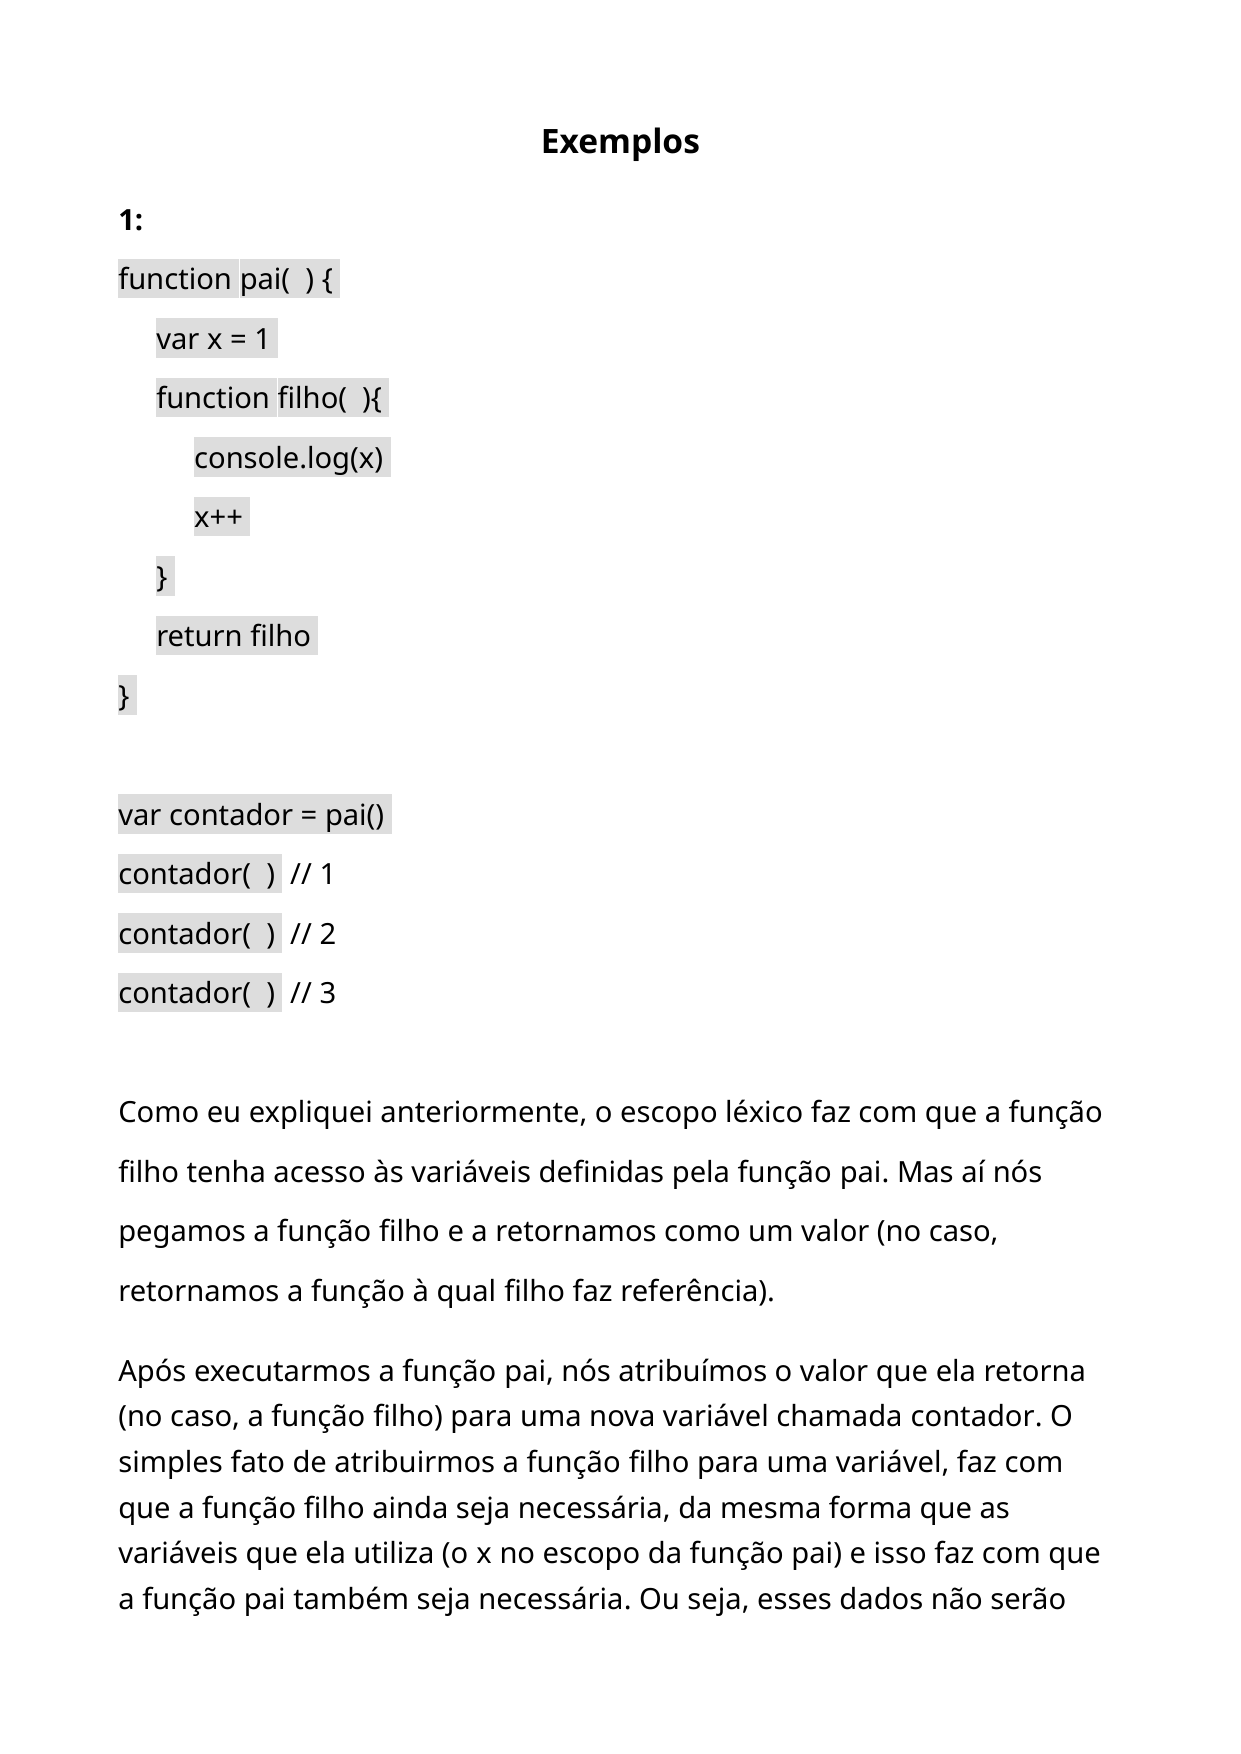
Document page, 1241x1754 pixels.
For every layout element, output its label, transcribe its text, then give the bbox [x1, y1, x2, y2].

text function pai( ) { var x = 1 function filho( ){ console.log(x) x++ } return filho } var contador = pai() contador( ) // 1 contador( ) // 2 contador( ) // 3 [118, 259, 1122, 1012]
subtitle Exemplos [118, 118, 1122, 164]
text Como eu expliquei anteriormente, o escopo léxico faz com que a função filho tenha acesso às variáveis definidas pela função pai. Mas aí nós pegamos a função filho e a retornamos como um valor (no caso, retornamos a função à qual filho faz referência). [118, 1091, 1122, 1309]
text Após executarmos a função pai, nós atribuímos o valor que ela retorna (no caso, a função filho) para uma nova variável chamada contador. O simples fato de atribuirmos a função filho para uma variável, faz com que a função filho ainda seja necessária, da mesma forma que as variáveis que ela utiliza (o x no escopo da função pai) e isso faz com que a função pai também seja necessária. Ou seja, esses dados não serão [118, 1344, 1122, 1618]
text 1: [118, 199, 1122, 239]
